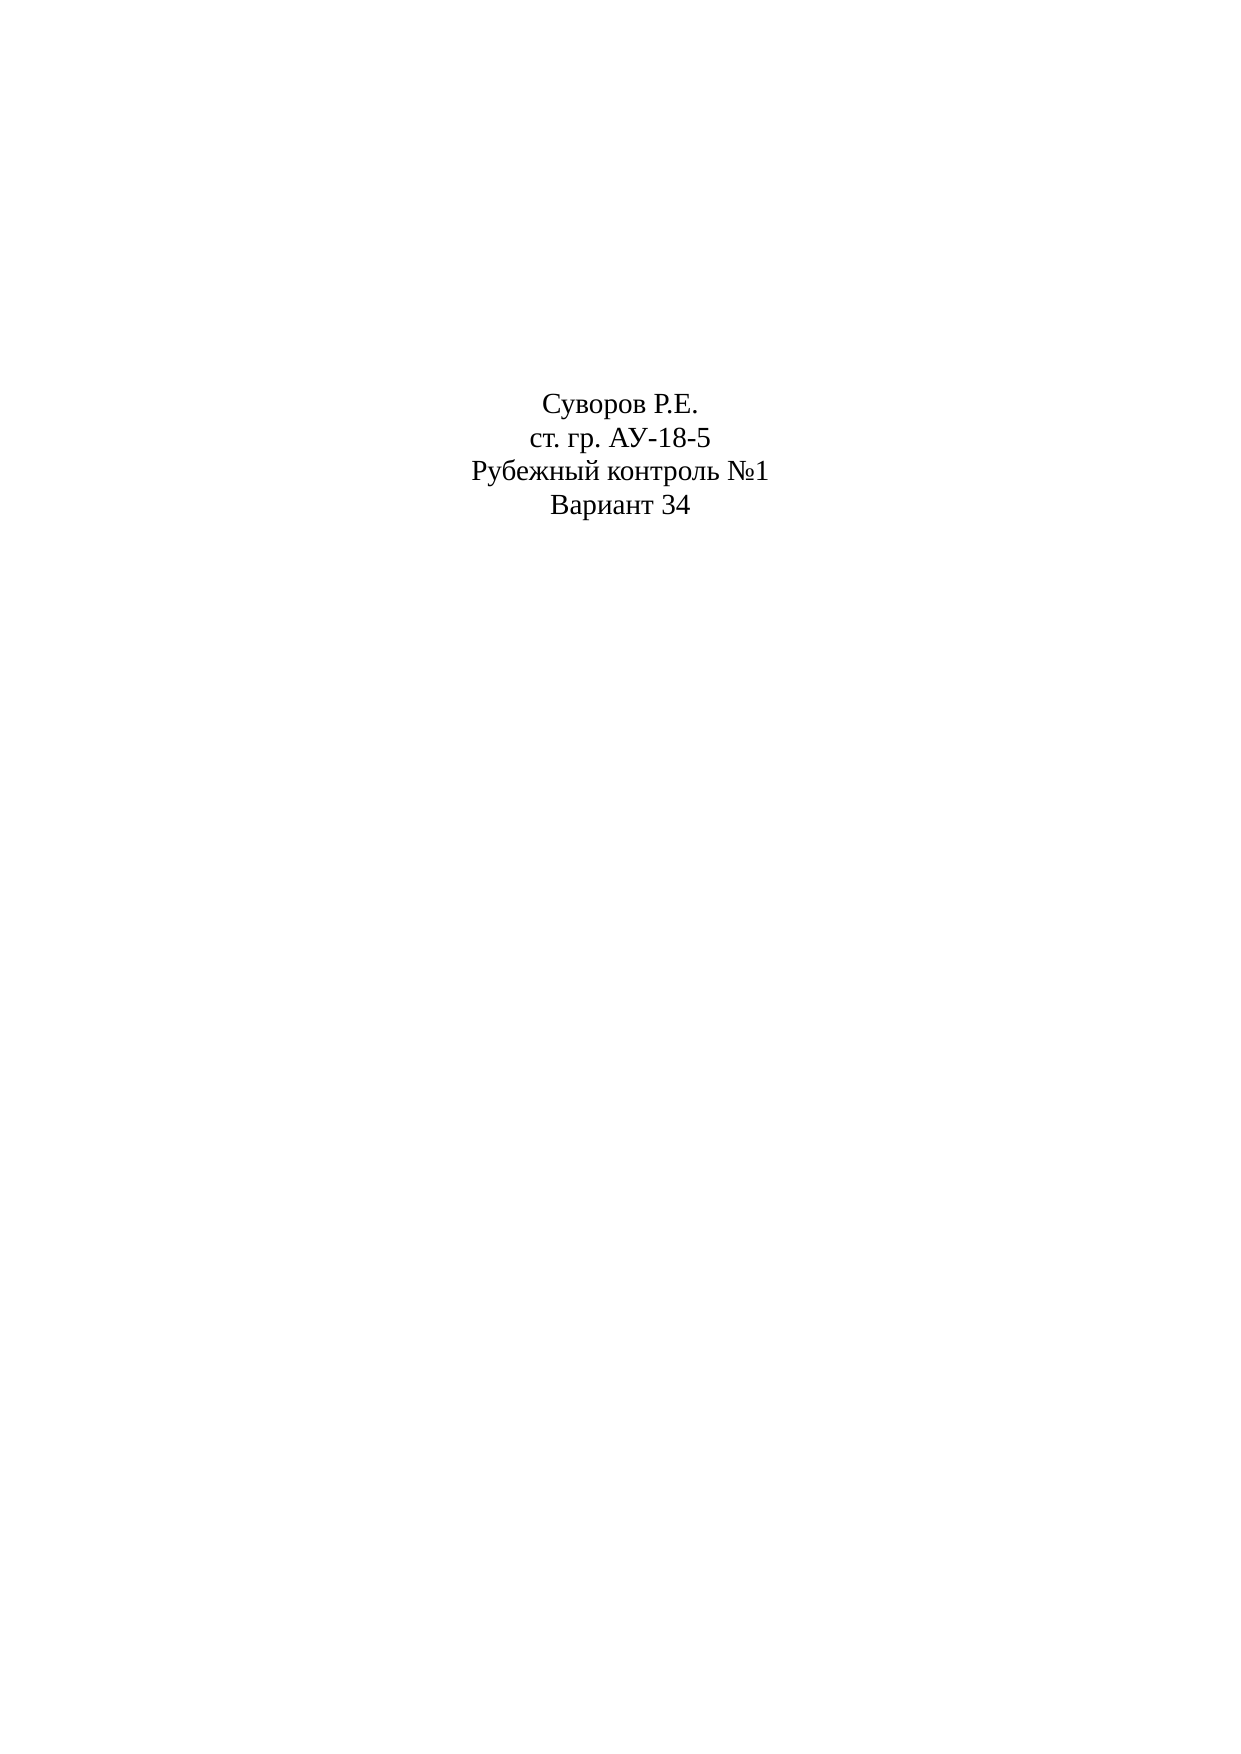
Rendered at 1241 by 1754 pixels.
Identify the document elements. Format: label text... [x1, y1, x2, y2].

text ст. гр. АУ-18-5 [118, 420, 1122, 453]
text Рубежный контроль №1 [118, 453, 1122, 487]
text Вариант 34 [118, 487, 1122, 521]
text Суворов Р.Е. [118, 386, 1122, 420]
